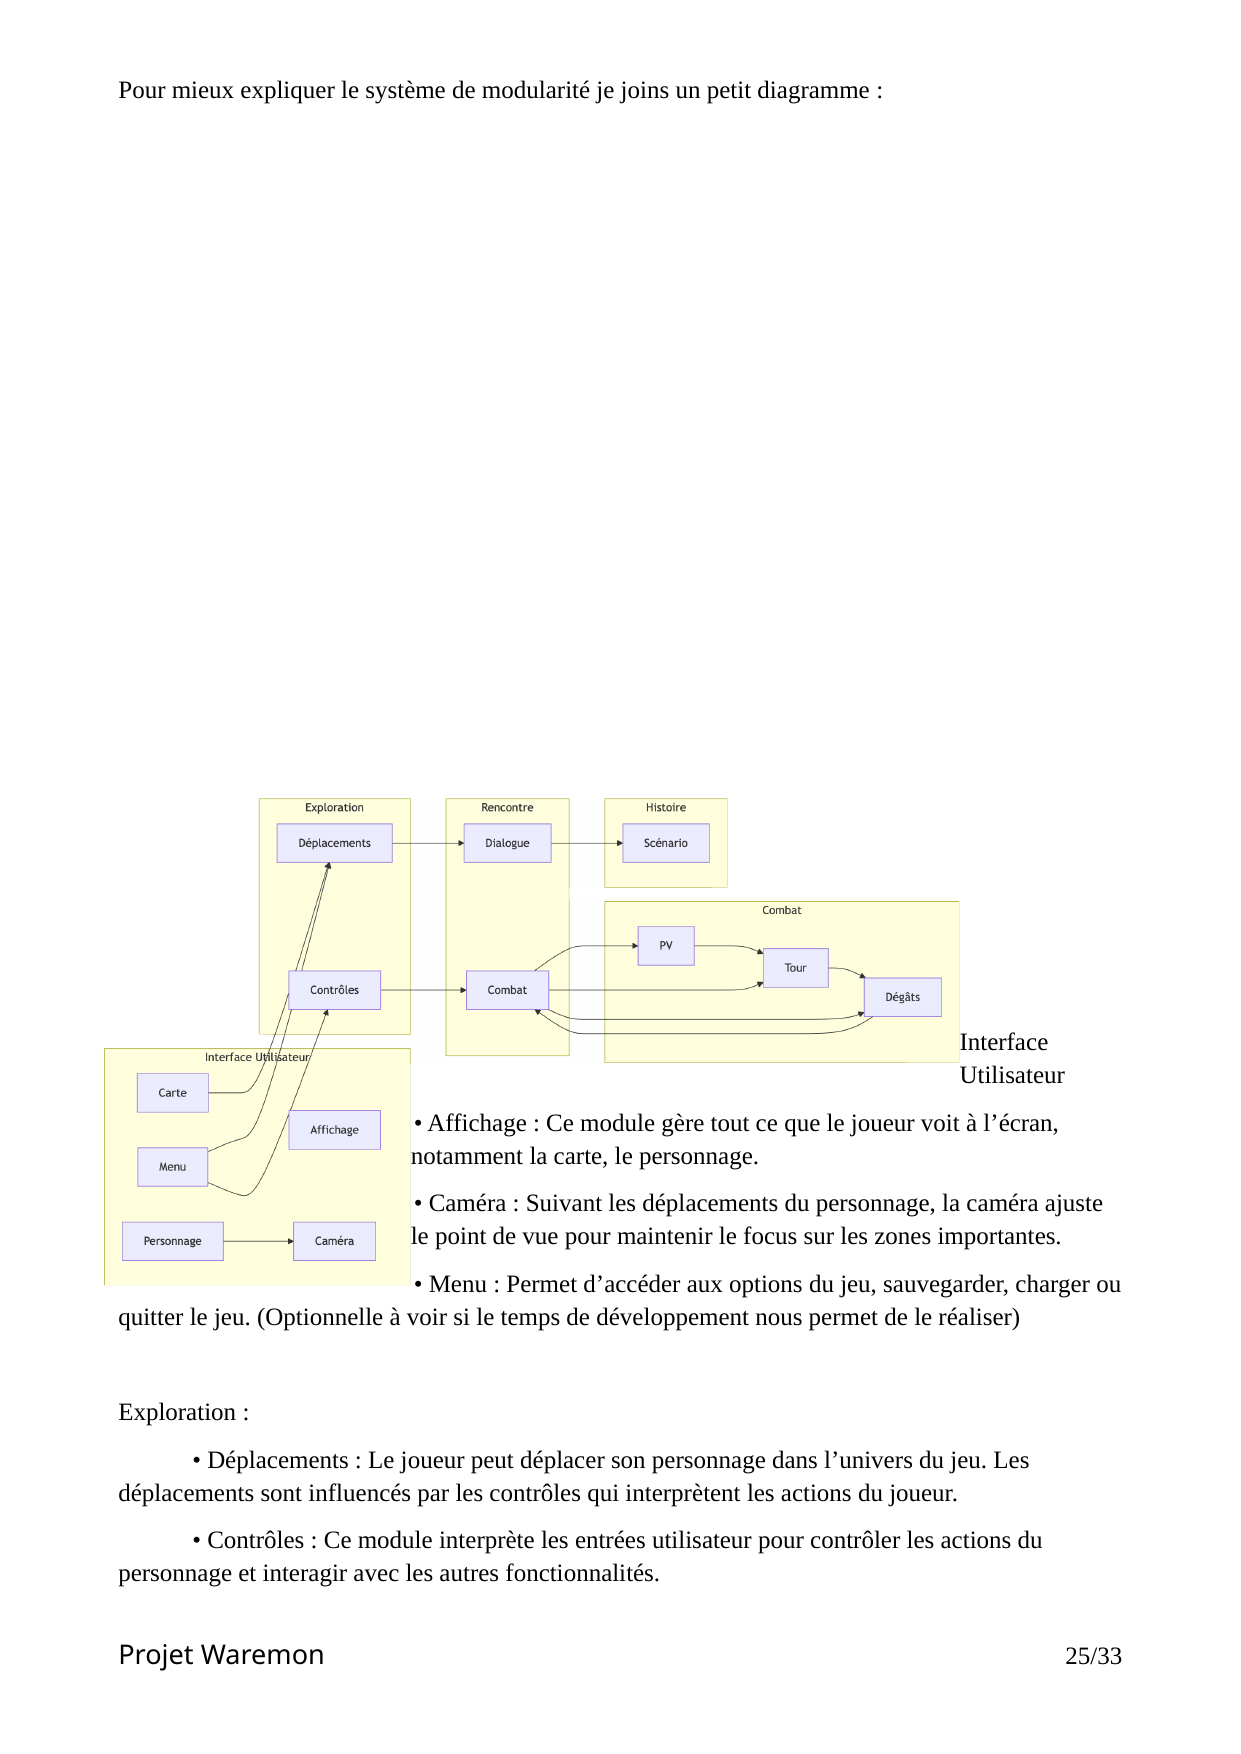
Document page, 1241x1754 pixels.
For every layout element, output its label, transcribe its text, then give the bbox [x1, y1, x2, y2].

text Interface Utilisateur [411, 1027, 1122, 1089]
text • Affichage : Ce module gère tout ce que le joueur voit à l’écran, notamment la carte, le personnage. [411, 1108, 1122, 1169]
text Pour mieux expliquer le système de modularité je joins un petit diagramme : [118, 75, 1122, 104]
text [118, 1027, 273, 1047]
text • Caméra : Suivant les déplacements du personnage, la caméra ajuste le point de vue pour maintenir le focus sur les zones importantes. [411, 1188, 1122, 1250]
text • Déplacements : Le joueur peut déplacer son personnage dans l’univers du jeu. Les déplacements sont influencés par les contrôles qui interprètent les actions du joueur. [118, 1445, 1122, 1507]
text • Menu : Permet d’accéder aux options du jeu, sauvegarder, charger ou quitter le jeu. (Optionnelle à voir si le temps de développement nous permet de le réaliser) [118, 1269, 1122, 1331]
text • Contrôles : Ce module interprète les entrées utilisateur pour contrôler les actions du personnage et interagir avec les autres fonctionnalités. [118, 1525, 1122, 1587]
text Exploration : [118, 1397, 1122, 1426]
